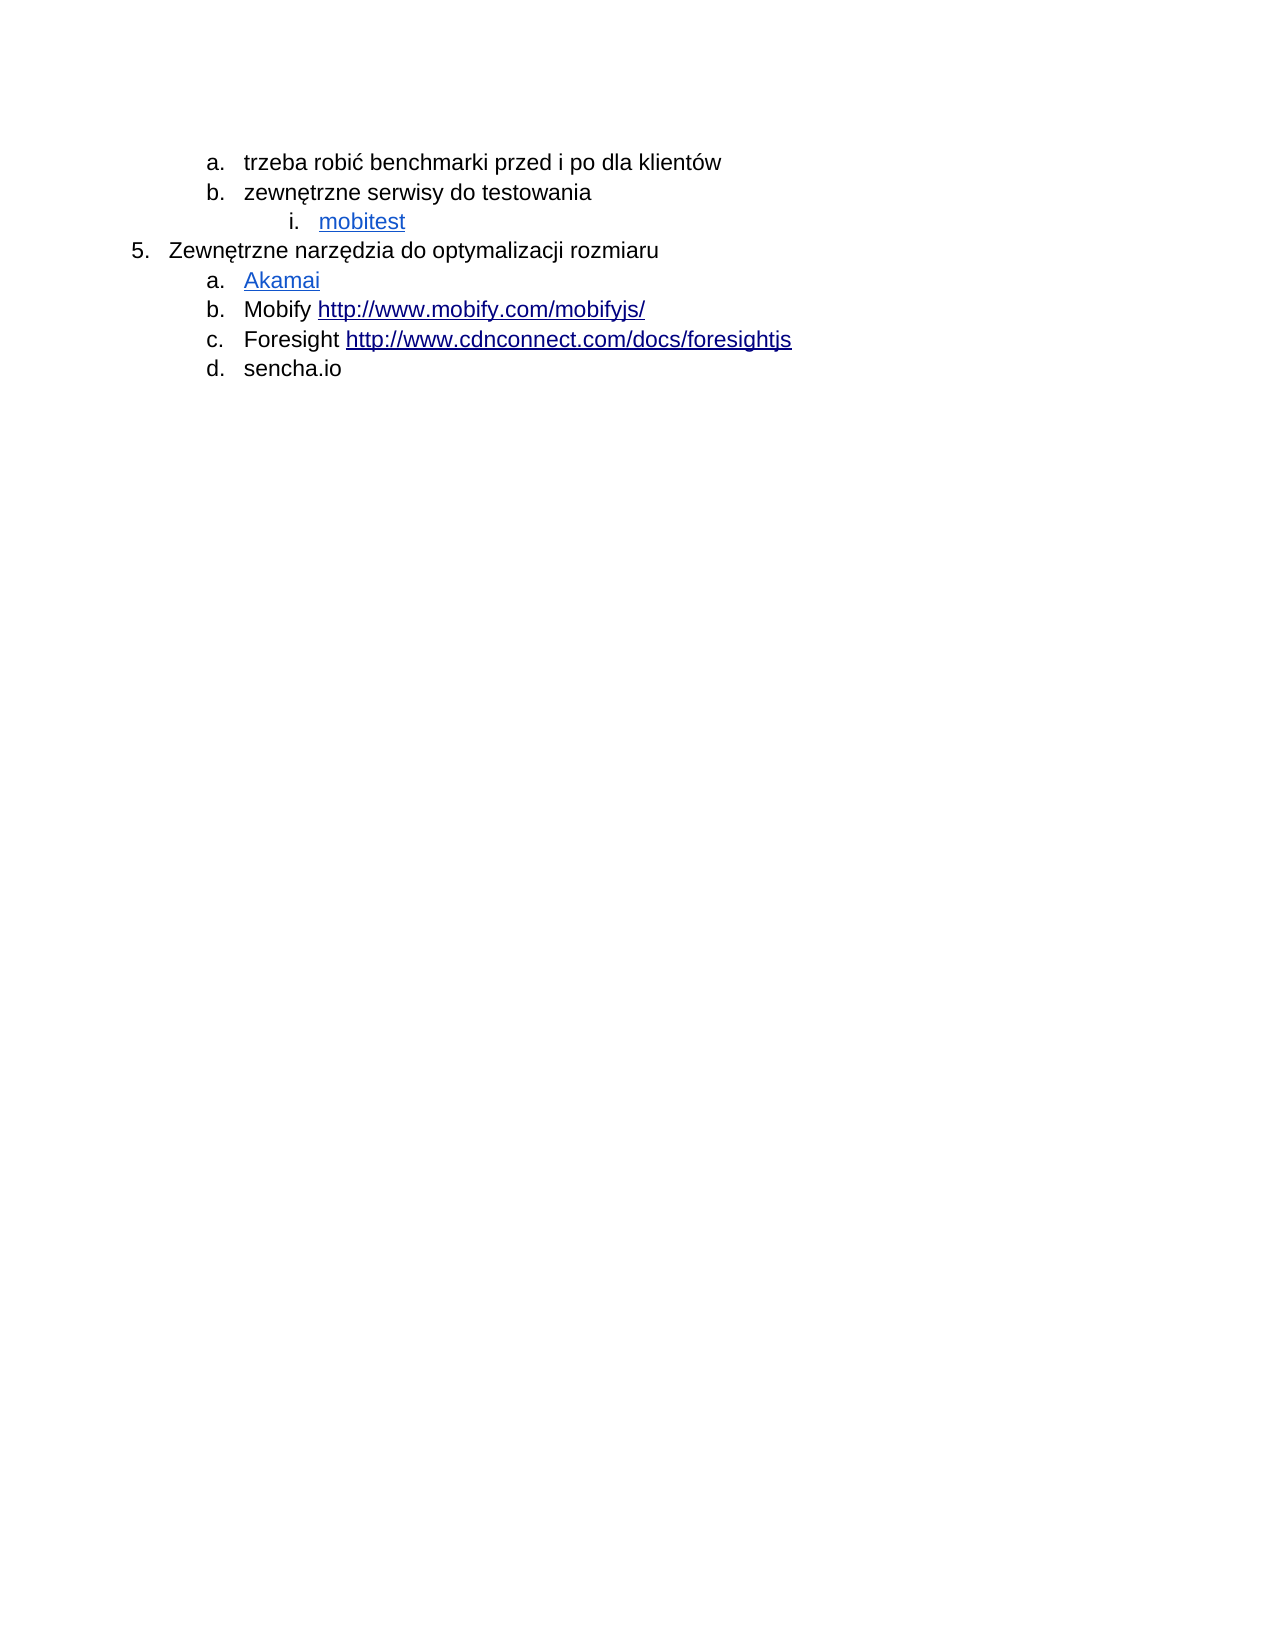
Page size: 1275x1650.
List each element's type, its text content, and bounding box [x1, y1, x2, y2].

list sencha.io [206, 356, 1162, 381]
list Zewnętrzne narzędzia do optymalizacji rozmiaru [131, 238, 1162, 264]
list Foresight http://www.cdnconnect.com/docs/foresightjs [206, 326, 1162, 352]
list mobitest [94, 209, 1162, 234]
list Mobify http://www.mobify.com/mobifyjs/ [206, 297, 1162, 322]
list Akamai [206, 267, 1162, 293]
list trzeba robić benchmarki przed i po dla klientów [206, 150, 1162, 176]
list zewnętrzne serwisy do testowania [206, 179, 1162, 205]
